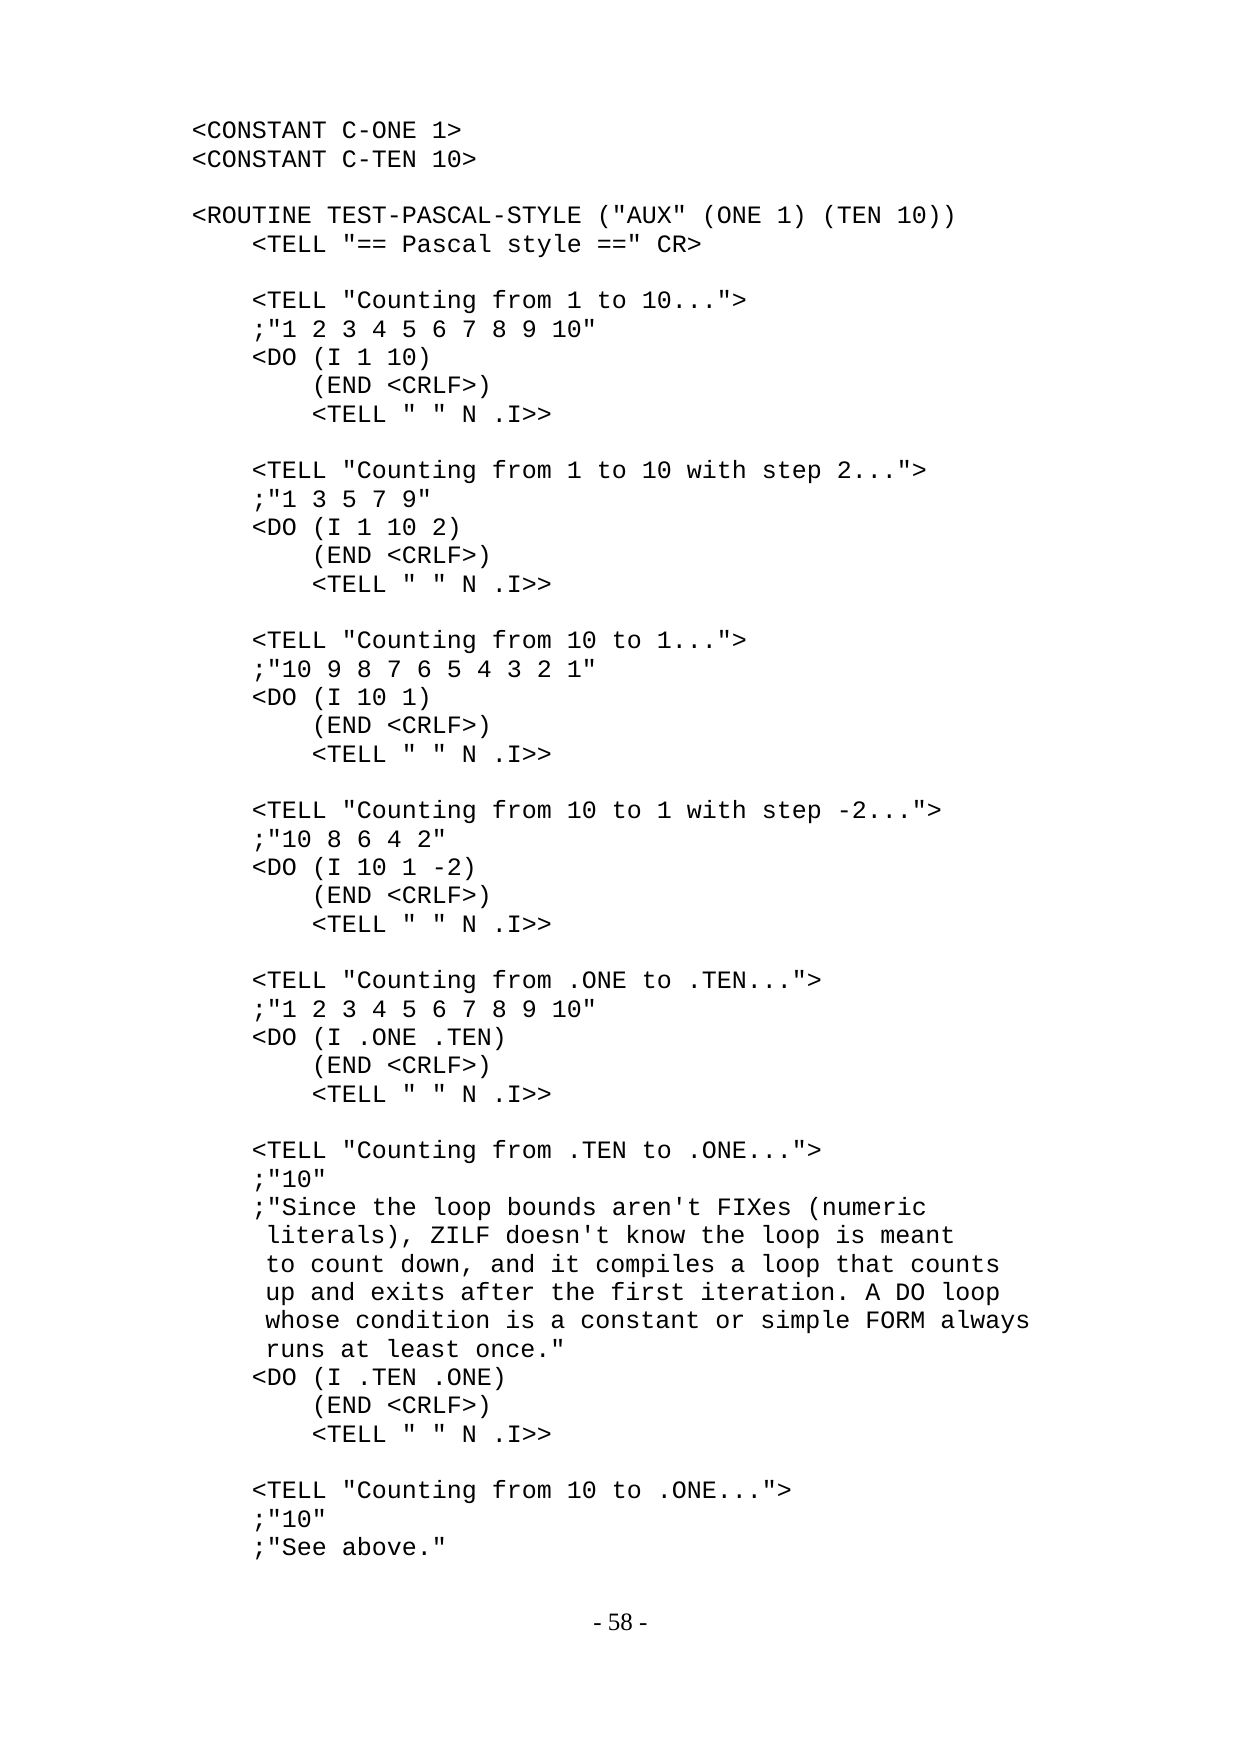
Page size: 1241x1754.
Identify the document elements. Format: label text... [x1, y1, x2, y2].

text <CONSTANT C-ONE 1> <CONSTANT C-TEN 10> <ROUTINE TEST-PASCAL-STYLE ("AUX" (ONE 1) (TEN 10)) <TELL "== Pascal style ==" CR> <TELL "Counting from 1 to 10..."> ;"1 2 3 4 5 6 7 8 9 10" <DO (I 1 10) (END <CRLF>) <TELL " " N .I>> <TELL "Counting from 1 to 10 with step 2..."> ;"1 3 5 7 9" <DO (I 1 10 2) (END <CRLF>) <TELL " " N .I>> <TELL "Counting from 10 to 1..."> ;"10 9 8 7 6 5 4 3 2 1" <DO (I 10 1) (END <CRLF>) <TELL " " N .I>> <TELL "Counting from 10 to 1 with step -2..."> ;"10 8 6 4 2" <DO (I 10 1 -2) (END <CRLF>) <TELL " " N .I>> <TELL "Counting from .ONE to .TEN..."> ;"1 2 3 4 5 6 7 8 9 10" <DO (I .ONE .TEN) (END <CRLF>) <TELL " " N .I>> <TELL "Counting from .TEN to .ONE..."> ;"10" ;"Since the loop bounds aren't FIXes (numeric literals), ZILF doesn't know the loop is meant to count down, and it compiles a loop that counts up and exits after the first iteration. A DO loop whose condition is a constant or simple FORM always runs at least once." <DO (I .TEN .ONE) (END <CRLF>) <TELL " " N .I>> <TELL "Counting from 10 to .ONE..."> ;"10" ;"See above." [192, 118, 1122, 1563]
